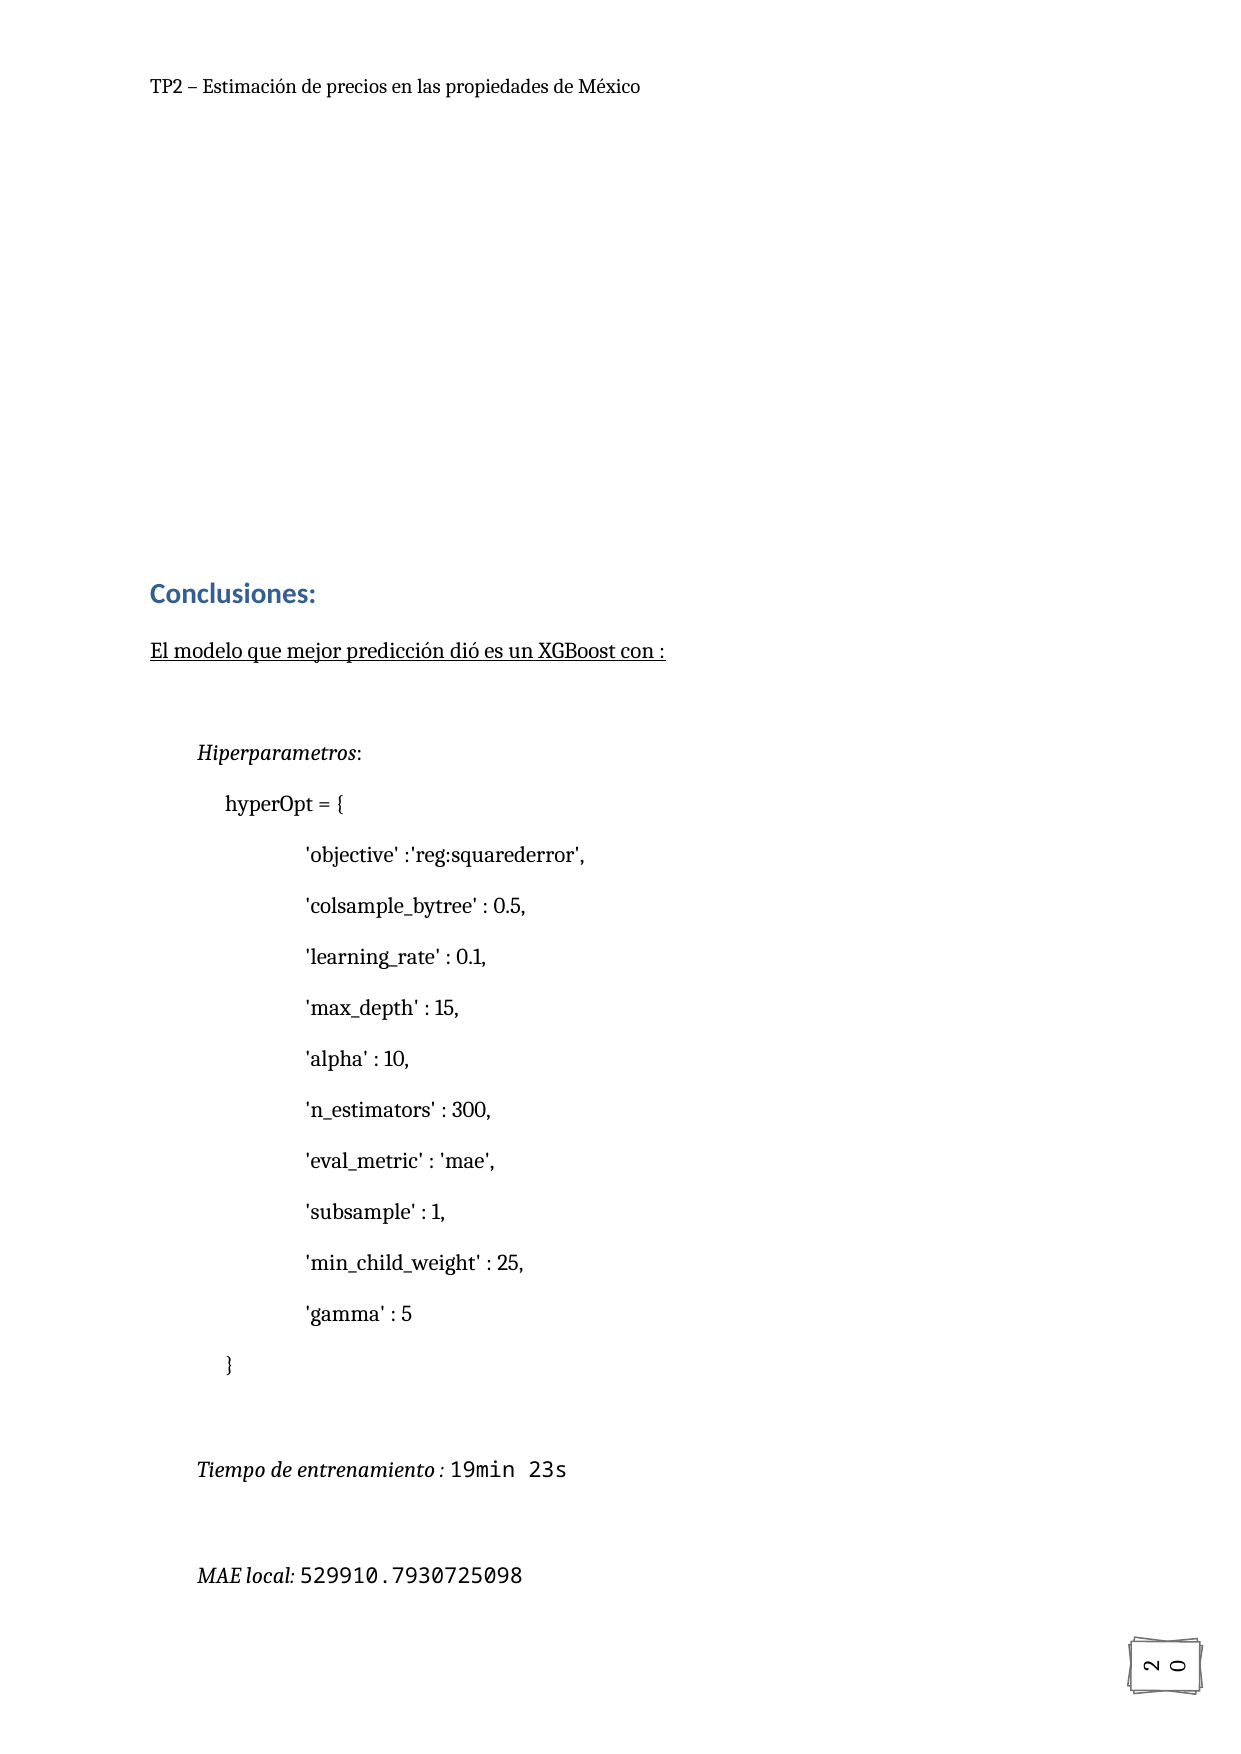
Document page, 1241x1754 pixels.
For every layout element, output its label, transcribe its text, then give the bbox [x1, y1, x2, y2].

text 'max_depth' : 15, [197, 995, 1090, 1021]
text 'n_estimators' : 300, [197, 1097, 1090, 1123]
text hyperOpt = { [197, 791, 1090, 817]
text 'subsample' : 1, [197, 1199, 1090, 1225]
text } [197, 1352, 1090, 1378]
text 'alpha' : 10, [197, 1046, 1090, 1072]
text 'gamma' : 5 [197, 1301, 1090, 1327]
text MAE local: 529910.7930725098 [197, 1560, 1090, 1590]
text 'learning_rate' : 0.1, [197, 944, 1090, 970]
text Hiperparametros: [197, 739, 1090, 766]
text 'objective' :'reg:squarederror', [197, 842, 1090, 868]
text El modelo que mejor predicción dió es un XGBoost con : [150, 637, 1090, 664]
text Tiempo de entrenamiento : 19min 23s [197, 1454, 1090, 1484]
text 'min_child_weight' : 25, [197, 1250, 1090, 1276]
text 'colsample_bytree' : 0.5, [197, 893, 1090, 919]
text 'eval_metric' : 'mae', [197, 1148, 1090, 1174]
text Conclusiones: [150, 576, 1090, 611]
